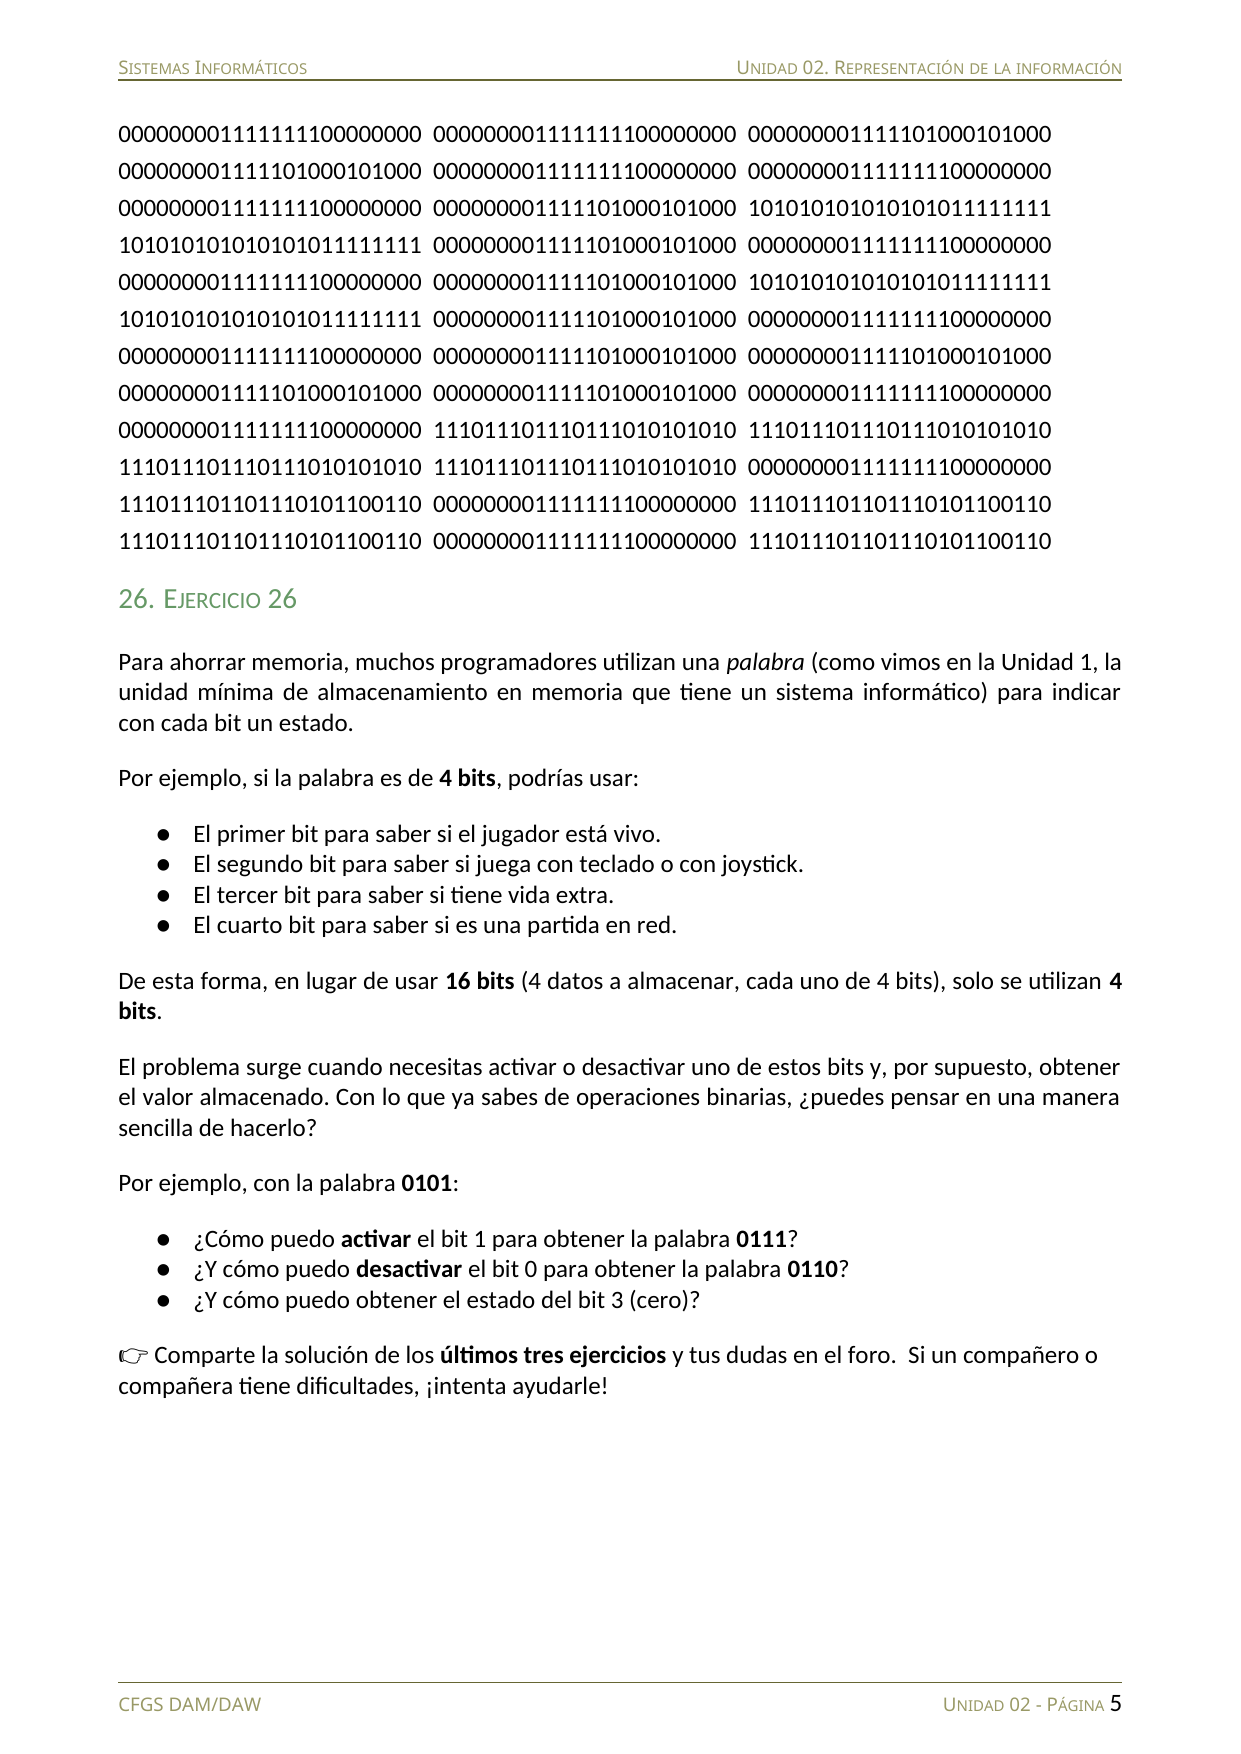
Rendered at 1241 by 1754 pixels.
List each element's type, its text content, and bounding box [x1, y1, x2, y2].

text 000000001111111100000000 000000001111111100000000 000000001111101000101000 [118, 118, 1122, 148]
text 000000001111101000101000 000000001111101000101000 000000001111111100000000 [118, 377, 1122, 407]
list El primer bit para saber si el jugador está vivo. [156, 818, 1122, 848]
text De esta forma, en lugar de usar 16 bits (4 datos a almacenar, cada uno de 4 bits), solo se utilizan 4 bits. [118, 965, 1122, 1026]
list El tercer bit para saber si tiene vida extra. [156, 879, 1122, 909]
list ¿Y cómo puedo desactivar el bit 0 para obtener la palabra 0110? [156, 1254, 1122, 1284]
list El segundo bit para saber si juega con teclado o con joystick. [156, 848, 1122, 879]
list El cuarto bit para saber si es una partida en red. [156, 909, 1122, 940]
text Por ejemplo, con la palabra 0101: [118, 1168, 1122, 1198]
text 101010101010101011111111 000000001111101000101000 000000001111111100000000 [118, 303, 1122, 333]
text 000000001111101000101000 000000001111111100000000 000000001111111100000000 [118, 155, 1122, 186]
text 111011101101110101100110 000000001111111100000000 111011101101110101100110 [118, 488, 1122, 518]
subtitle Ejercicio 26 [118, 580, 1122, 616]
text Para ahorrar memoria, muchos programadores utilizan una palabra (como vimos en la Unidad 1, la unidad mínima de almacenamiento en memoria que tiene un sistema informático) para indicar con cada bit un estado. [118, 646, 1122, 737]
list ¿Y cómo puedo obtener el estado del bit 3 (cero)? [156, 1284, 1122, 1315]
text 000000001111111100000000 111011101110111010101010 111011101110111010101010 [118, 414, 1122, 444]
text Por ejemplo, si la palabra es de 4 bits, podrías usar: [118, 762, 1122, 793]
text El problema surge cuando necesitas activar o desactivar uno de estos bits y, por supuesto, obtener el valor almacenado. Con lo que ya sabes de operaciones binarias, ¿puedes pensar en una manera sencilla de hacerlo? [118, 1051, 1122, 1143]
text 111011101110111010101010 111011101110111010101010 000000001111111100000000 [118, 451, 1122, 481]
text 000000001111111100000000 000000001111101000101000 000000001111101000101000 [118, 340, 1122, 370]
text 111011101101110101100110 000000001111111100000000 111011101101110101100110 [118, 525, 1122, 555]
text 000000001111111100000000 000000001111101000101000 101010101010101011111111 [118, 192, 1122, 222]
text 000000001111111100000000 000000001111101000101000 101010101010101011111111 [118, 266, 1122, 296]
text 👉 Comparte la solución de los últimos tres ejercicios y tus dudas en el foro. Si un compañero o compañera tiene dificultades, ¡intenta ayudarle! [118, 1340, 1122, 1401]
text 101010101010101011111111 000000001111101000101000 000000001111111100000000 [118, 229, 1122, 259]
list ¿Cómo puedo activar el bit 1 para obtener la palabra 0111? [156, 1223, 1122, 1254]
